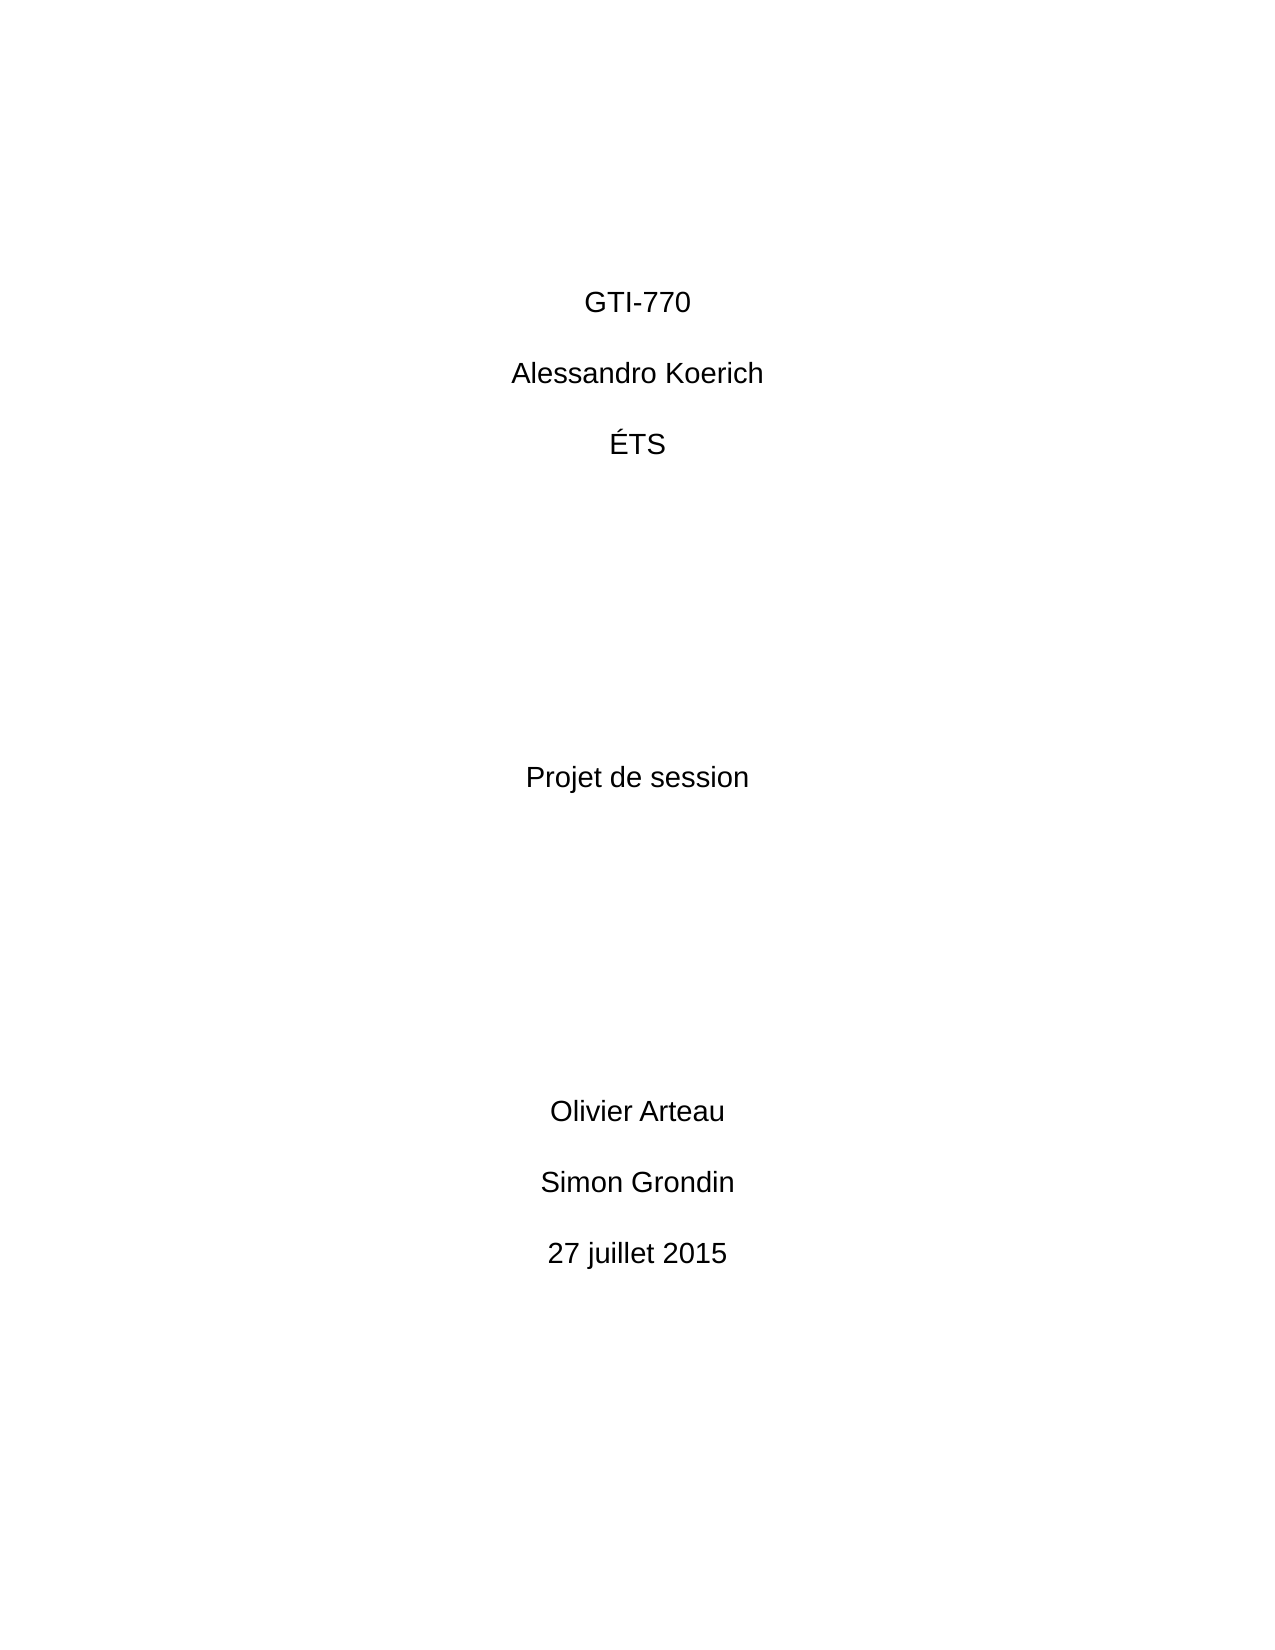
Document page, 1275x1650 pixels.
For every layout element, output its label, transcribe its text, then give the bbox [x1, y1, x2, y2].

subtitle Simon Grondin [118, 1165, 1157, 1198]
subtitle Alessandro Koerich [118, 356, 1157, 390]
subtitle ÉTS [118, 427, 1157, 461]
subtitle 27 juillet 2015 [118, 1236, 1157, 1269]
subtitle Projet de session [118, 761, 1157, 794]
subtitle Olivier Arteau [118, 1094, 1157, 1127]
subtitle GTI-770 [118, 285, 1157, 319]
